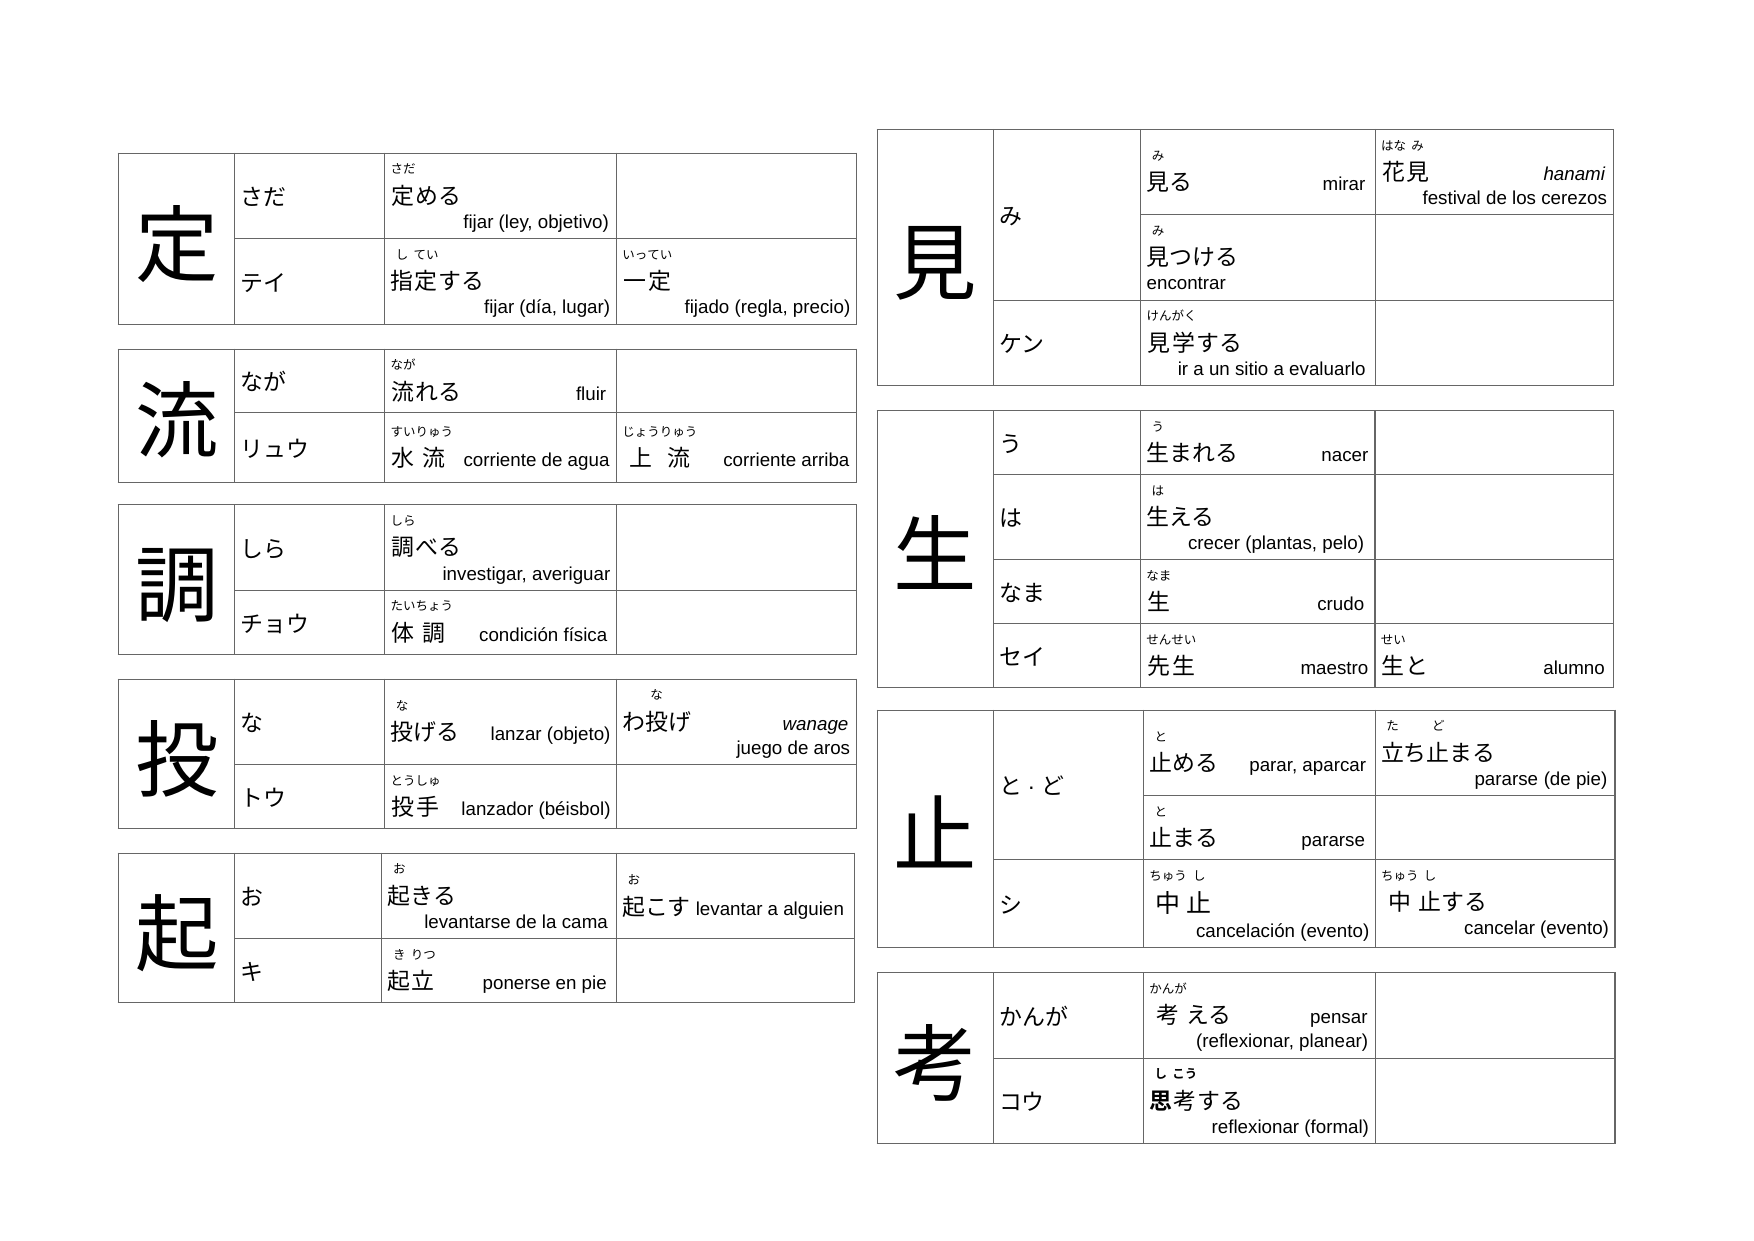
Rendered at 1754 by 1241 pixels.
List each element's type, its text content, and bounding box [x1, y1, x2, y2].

table_header う [994, 411, 1140, 474]
table_cell 生はえる crecer (plantas, pelo) [1141, 475, 1374, 559]
table_header 生うまれる nacer [1141, 411, 1374, 474]
table_cell ケン [994, 301, 1140, 385]
table_header 考かんがえる pensar (reflexionar, planear) [1144, 973, 1375, 1058]
table_cell 指し定ていする fijar (día, lugar) [385, 239, 616, 323]
table_header 起 [119, 854, 234, 1002]
table_header み [994, 130, 1140, 299]
table_header 考 [878, 973, 993, 1143]
table_header 見 [878, 130, 993, 385]
table_cell 中ちゅう止し cancelación (evento) [1144, 860, 1375, 947]
table_cell 起き立りつ ponerse en pie [382, 939, 616, 1002]
table_cell [1376, 560, 1613, 623]
table_cell 一いっ定てい fijado (regla, precio) [617, 239, 856, 323]
table_cell セイ [994, 624, 1140, 687]
table_header 流ながれる fluir [385, 350, 616, 412]
table_cell リュウ [235, 413, 384, 482]
table_cell 見みつける encontrar [1141, 215, 1375, 299]
table_cell トウ [235, 765, 384, 828]
table_header 調 [119, 505, 234, 653]
table_cell [617, 591, 856, 653]
table_header 調しらべる investigar, averiguar [385, 505, 616, 589]
table_header 止とめる parar, aparcar [1144, 711, 1375, 795]
table_header 起おこす levantar a alguien [617, 854, 854, 938]
table_cell [1376, 1059, 1614, 1143]
table_cell 止とまる pararse [1144, 796, 1375, 859]
table_cell [1376, 475, 1613, 559]
table_cell [617, 765, 856, 828]
table_header 花はな見み hanami festival de los cerezos [1376, 130, 1613, 214]
table_cell 見けん学がくする ir a un sitio a evaluarlo [1141, 301, 1375, 385]
table_header な [235, 680, 384, 764]
table_header しら [235, 505, 384, 589]
table_cell [1376, 301, 1613, 385]
table_cell 投とう手しゅ lanzador (béisbol) [385, 765, 616, 828]
table_cell 体たい調ちょう condición física [385, 591, 616, 653]
table_header [617, 154, 856, 238]
table_header わ投なげ wanage juego de aros [617, 680, 856, 764]
table_header と · ど [994, 711, 1143, 859]
table_cell 生なま crudo [1141, 560, 1374, 623]
table_cell 思し考こうする reflexionar (formal) [1144, 1059, 1375, 1143]
table_cell [1376, 796, 1614, 859]
table_cell 生せいと alumno [1376, 624, 1613, 687]
table_cell 上じょう流りゅう corriente arriba [617, 413, 856, 482]
table_header 起おきる levantarse de la cama [382, 854, 616, 938]
table_cell 先せん生せい maestro [1141, 624, 1374, 687]
table_cell [617, 939, 854, 1002]
table_header 生 [878, 411, 993, 687]
table_cell 水すい流りゅう corriente de agua [385, 413, 616, 482]
table_cell コウ [994, 1059, 1143, 1143]
table_header かんが [994, 973, 1143, 1058]
table_cell [1376, 215, 1613, 299]
table_header なが [235, 350, 384, 412]
table_header [617, 505, 856, 589]
table_header 立たち止どまる pararse (de pie) [1376, 711, 1614, 795]
table_header [1376, 973, 1614, 1058]
table_cell は [994, 475, 1140, 559]
table_header 見みる mirar [1141, 130, 1375, 214]
table_header 流 [119, 350, 234, 482]
table_cell 中ちゅう止しする cancelar (evento) [1376, 860, 1614, 947]
table_header [1376, 411, 1613, 474]
table_header お [235, 854, 381, 938]
table_header さだ [235, 154, 384, 238]
table_cell テイ [235, 239, 384, 323]
table_cell チョウ [235, 591, 384, 653]
table_header [617, 350, 856, 412]
table_cell なま [994, 560, 1140, 623]
table_header 定 [119, 154, 234, 323]
table_header 止 [878, 711, 993, 947]
table_cell シ [994, 860, 1143, 947]
table_header 投なげる lanzar (objeto) [385, 680, 616, 764]
table_cell キ [235, 939, 381, 1002]
table_header 投 [119, 680, 234, 828]
table_header 定さだめる fijar (ley, objetivo) [385, 154, 616, 238]
